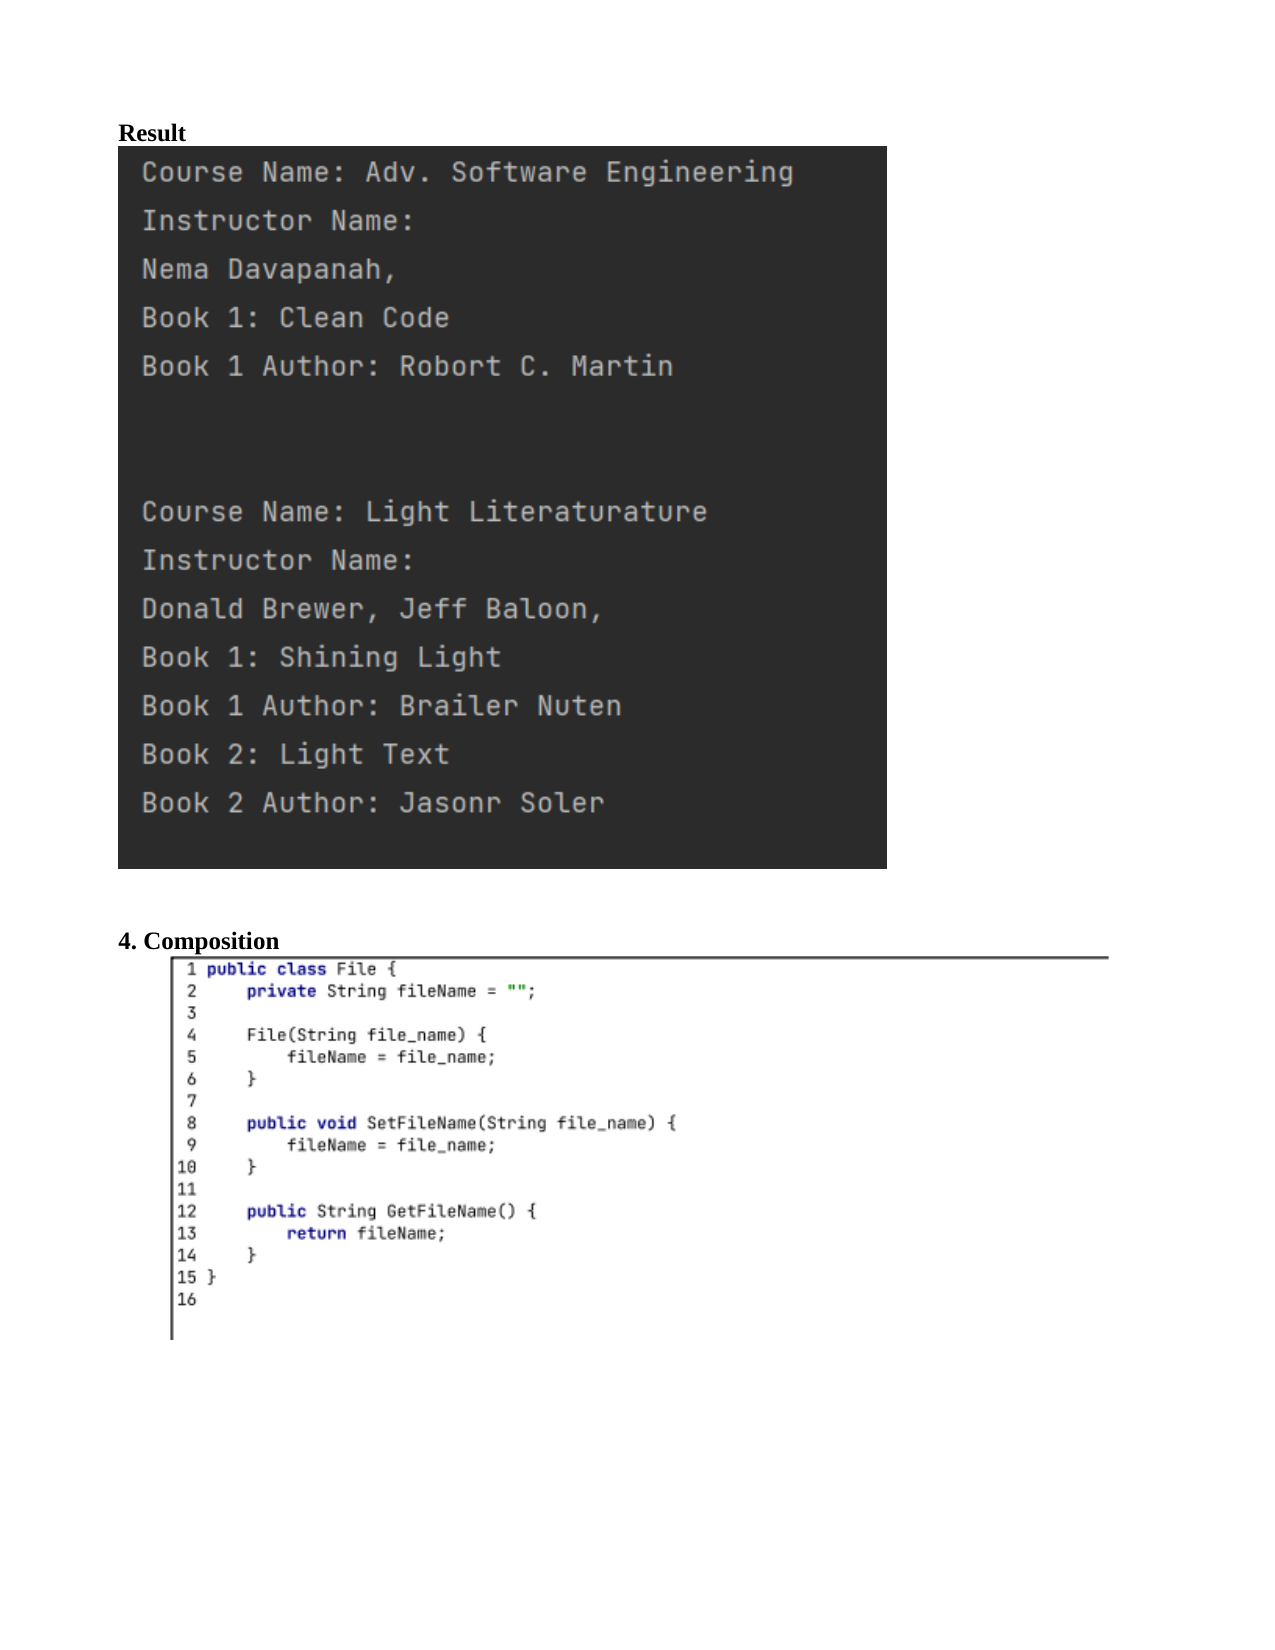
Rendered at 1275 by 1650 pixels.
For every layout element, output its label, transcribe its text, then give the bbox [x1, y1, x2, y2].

picture [118, 146, 887, 869]
text Result [118, 118, 1157, 147]
text 4. Composition [118, 926, 1157, 955]
picture [166, 955, 1109, 1340]
